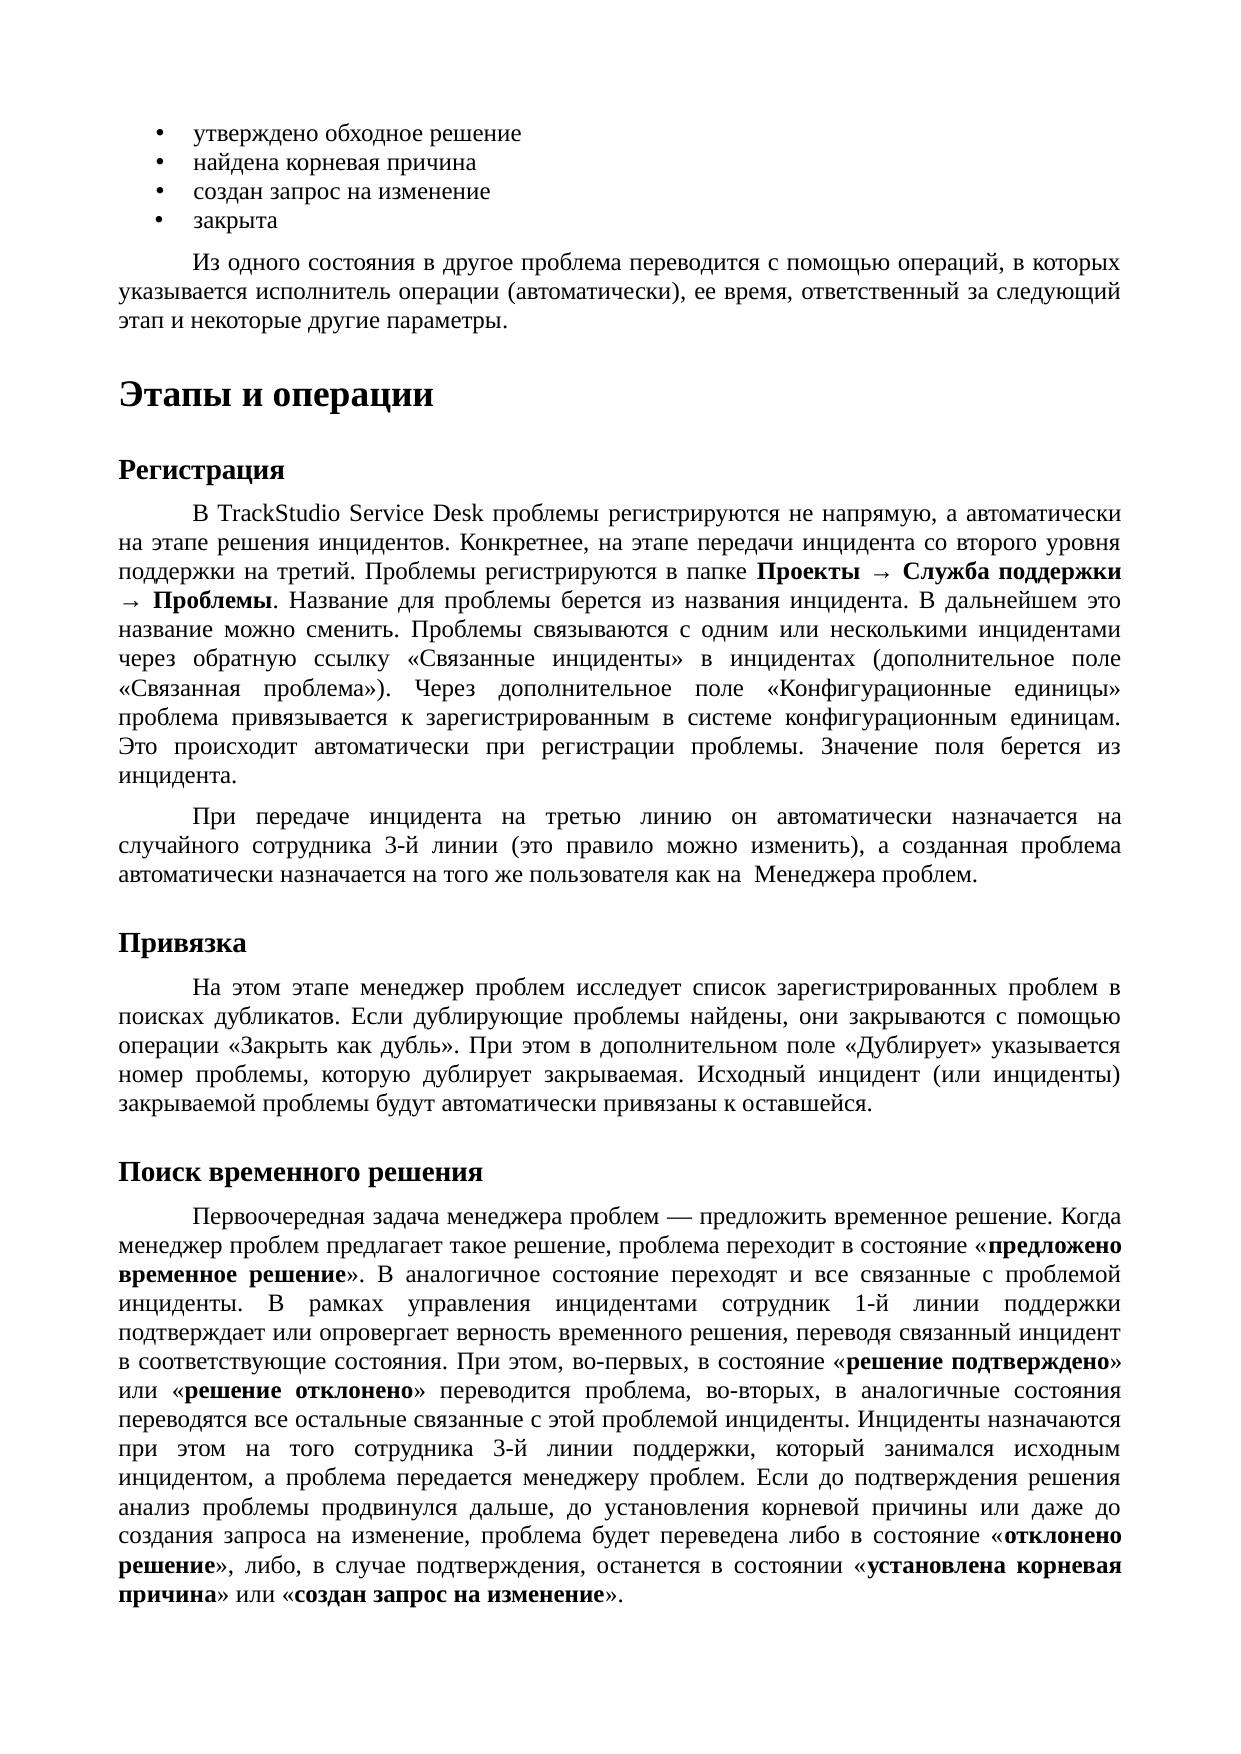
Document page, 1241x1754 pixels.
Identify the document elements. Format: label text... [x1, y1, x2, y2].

list найдена корневая причина [156, 147, 1122, 176]
text Первоочередная задача менеджера проблем — предложить временное решение. Когда менеджер проблем предлагает такое решение, проблема переходит в состояние «предложено временное решение». В аналогичное состояние переходят и все связанные с проблемой инциденты. В рамках управления инцидентами сотрудник 1-й линии поддержки подтверждает или опровергает верность временного решения, переводя связанный инцидент в соответствующие состояния. При этом, во-первых, в состояние «решение подтверждено» или «решение отклонено» переводится проблема, во-вторых, в аналогичные состояния переводятся все остальные связанные с этой проблемой инциденты. Инциденты назначаются при этом на того сотрудника 3-й линии поддержки, который занимался исходным инцидентом, а проблема передается менеджеру проблем. Если до подтверждения решения анализ проблемы продвинулся дальше, до установления корневой причины или даже до создания запроса на изменение, проблема будет переведена либо в состояние «отклонено решение», либо, в случае подтверждения, останется в состоянии «установлена корневая причина» или «создан запрос на изменение». [118, 1201, 1122, 1608]
text При передаче инцидента на третью линию он автоматически назначается на случайного сотрудника 3-й линии (это правило можно изменить), а созданная проблема автоматически назначается на того же пользователя как на Менеджера проблем. [118, 801, 1122, 888]
list закрыта [154, 205, 1122, 234]
text В TrackStudio Service Desk проблемы регистрируются не напрямую, а автоматически на этапе решения инцидентов. Конкретнее, на этапе передачи инцидента со второго уровня поддержки на третий. Проблемы регистрируются в папке Проекты → Служба поддержки → Проблемы. Название для проблемы берется из названия инцидента. В дальнейшем это название можно сменить. Проблемы связываются с одним или несколькими инцидентами через обратную ссылку «Связанные инциденты» в инцидентах (дополнительное поле «Связанная проблема»). Через дополнительное поле «Конфигурационные единицы» проблема привязывается к зарегистрированным в системе конфигурационным единицам. Это происходит автоматически при регистрации проблемы. Значение поля берется из инцидента. [118, 498, 1122, 789]
text Из одного состояния в другое проблема переводится с помощью операций, в которых указывается исполнитель операции (автоматически), ее время, ответственный за следующий этап и некоторые другие параметры. [118, 247, 1122, 334]
subtitle Регистрация [118, 452, 1122, 486]
text На этом этапе менеджер проблем исследует список зарегистрированных проблем в поисках дубликатов. Если дублирующие проблемы найдены, они закрываются с помощью операции «Закрыть как дубль». При этом в дополнительном поле «Дублирует» указывается номер проблемы, которую дублирует закрываемая. Исходный инцидент (или инциденты) закрываемой проблемы будут автоматически привязаны к оставшейся. [118, 972, 1122, 1117]
subtitle Поиск временного решения [118, 1155, 1122, 1188]
list утверждено обходное решение [156, 118, 1122, 147]
subtitle Этапы и операции [118, 372, 1122, 414]
list создан запрос на изменение [156, 176, 1122, 205]
subtitle Привязка [118, 926, 1122, 959]
